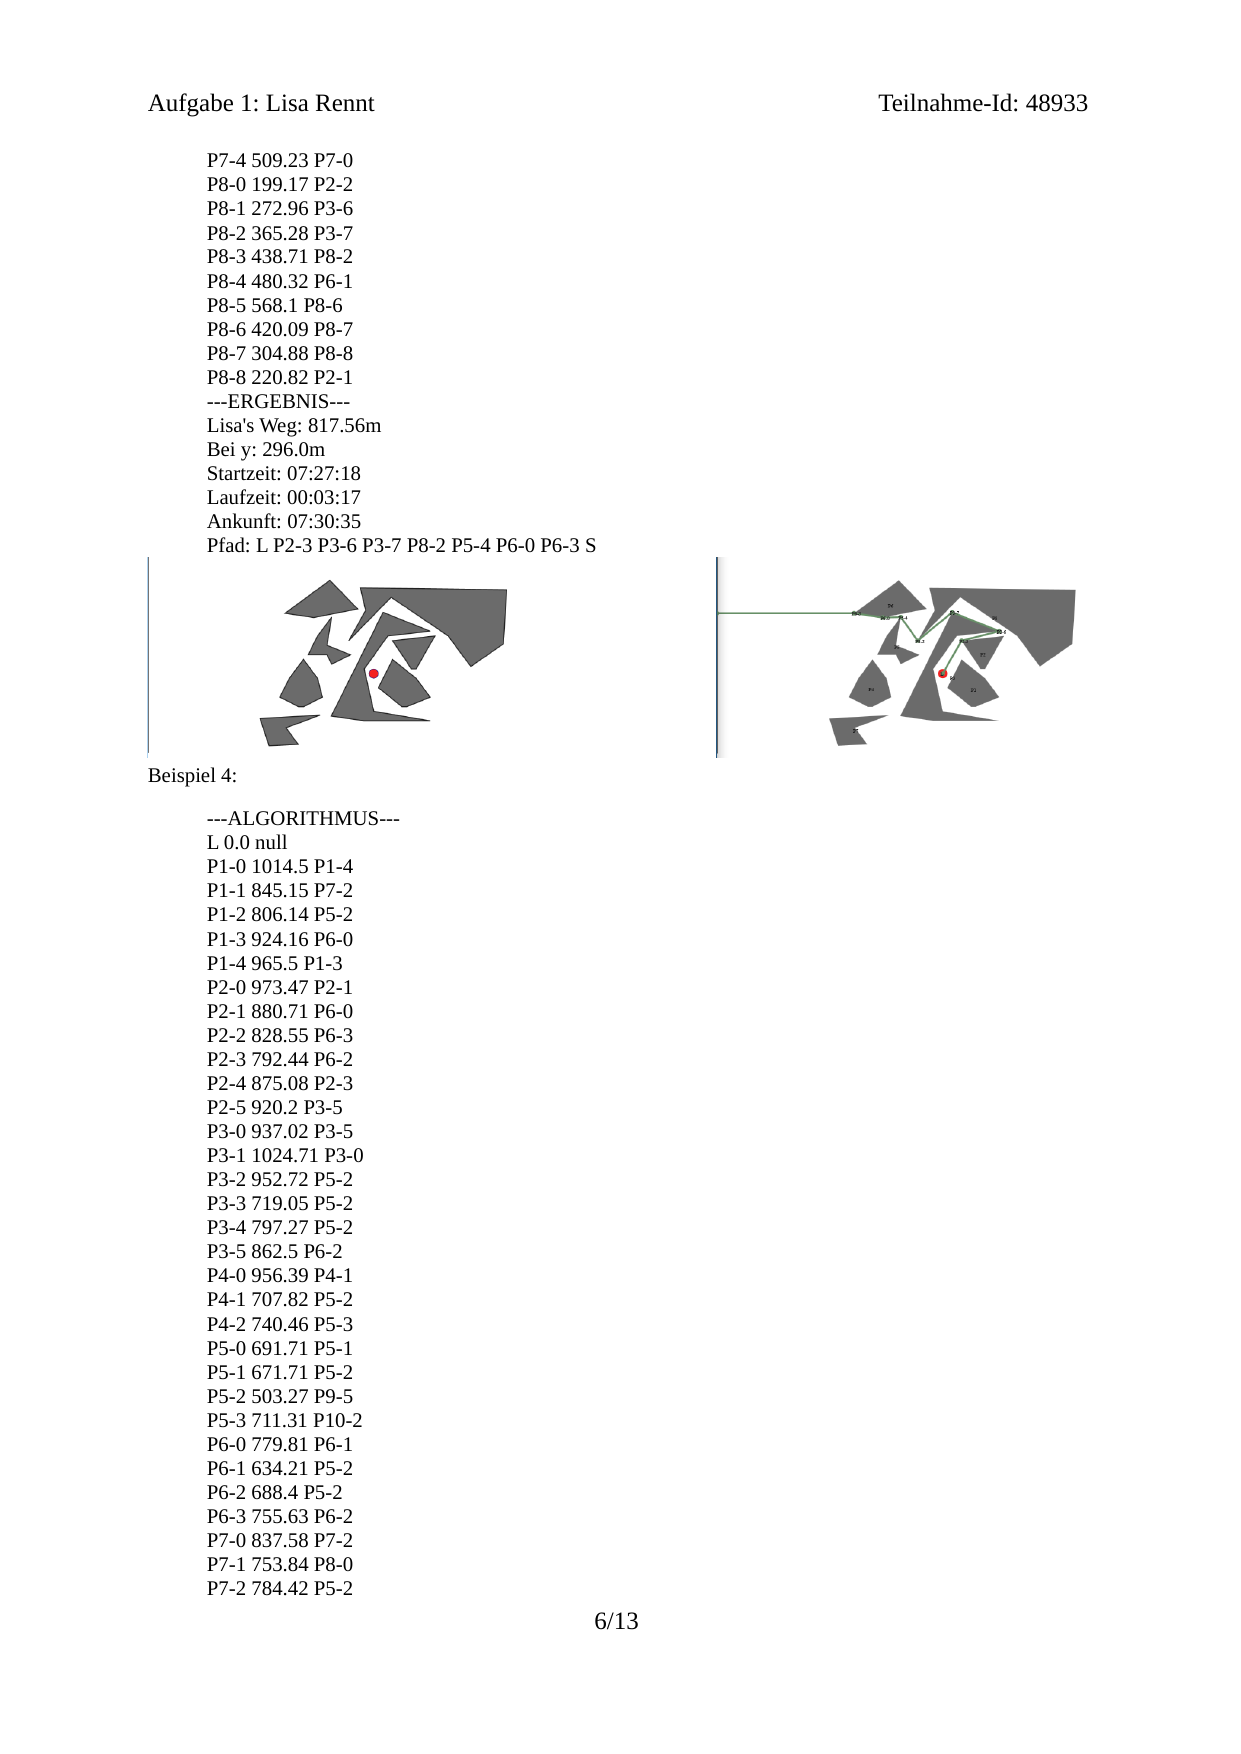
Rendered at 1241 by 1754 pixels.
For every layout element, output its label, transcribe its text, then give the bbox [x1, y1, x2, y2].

text P2-4 875.08 P2-3 [207, 1071, 1033, 1095]
text Laufzeit: 00:03:17 [207, 485, 1033, 509]
text P1-3 924.16 P6-0 [207, 926, 1033, 951]
picture [147, 557, 1093, 758]
text P4-0 956.39 P4-1 [207, 1263, 1033, 1287]
text L 0.0 null [207, 830, 1033, 854]
text P7-2 784.42 P5-2 [207, 1576, 1033, 1600]
text P2-3 792.44 P6-2 [207, 1047, 1033, 1071]
text P7-1 753.84 P8-0 [207, 1552, 1033, 1576]
text P1-0 1014.5 P1-4 [207, 854, 1033, 878]
text ---ALGORITHMUS--- [207, 806, 1033, 830]
text P5-1 671.71 P5-2 [207, 1359, 1033, 1384]
text P3-3 719.05 P5-2 [207, 1191, 1033, 1215]
text P2-5 920.2 P3-5 [207, 1095, 1033, 1119]
text P2-0 973.47 P2-1 [207, 974, 1033, 999]
text Pfad: L P2-3 P3-6 P3-7 P8-2 P5-4 P6-0 P6-3 S [207, 533, 1033, 557]
text P6-0 779.81 P6-1 [207, 1432, 1033, 1456]
text ---ERGEBNIS--- [207, 389, 1033, 413]
text Lisa's Weg: 817.56m [207, 413, 1033, 437]
text P6-2 688.4 P5-2 [207, 1480, 1033, 1504]
text P5-2 503.27 P9-5 [207, 1384, 1033, 1408]
text Beispiel 4: [148, 758, 1093, 787]
text P1-2 806.14 P5-2 [207, 902, 1033, 926]
text P2-2 828.55 P6-3 [207, 1023, 1033, 1047]
text P8-3 438.71 P8-2 [207, 244, 1033, 268]
text Ankunft: 07:30:35 [207, 509, 1033, 533]
text P3-0 937.02 P3-5 [207, 1119, 1033, 1143]
text P4-2 740.46 P5-3 [207, 1311, 1033, 1336]
text P8-4 480.32 P6-1 [207, 268, 1033, 293]
text P8-0 199.17 P2-2 [207, 172, 1033, 196]
text P3-4 797.27 P5-2 [207, 1215, 1033, 1239]
text P8-6 420.09 P8-7 [207, 317, 1033, 341]
text P1-1 845.15 P7-2 [207, 878, 1033, 902]
text P8-8 220.82 P2-1 [207, 365, 1033, 389]
text Bei y: 296.0m [207, 437, 1033, 461]
text P5-0 691.71 P5-1 [207, 1336, 1033, 1359]
text P2-1 880.71 P6-0 [207, 999, 1033, 1023]
text P8-1 272.96 P3-6 [207, 196, 1033, 220]
text P3-5 862.5 P6-2 [207, 1239, 1033, 1263]
text P5-3 711.31 P10-2 [207, 1408, 1033, 1432]
text P8-5 568.1 P8-6 [207, 293, 1033, 317]
text P3-2 952.72 P5-2 [207, 1167, 1033, 1191]
text P1-4 965.5 P1-3 [207, 951, 1033, 974]
text P6-3 755.63 P6-2 [207, 1504, 1033, 1528]
text P7-4 509.23 P7-0 [207, 148, 1033, 172]
text P3-1 1024.71 P3-0 [207, 1143, 1033, 1167]
text P6-1 634.21 P5-2 [207, 1456, 1033, 1480]
text P7-0 837.58 P7-2 [207, 1528, 1033, 1552]
text Startzeit: 07:27:18 [207, 461, 1033, 485]
text P8-7 304.88 P8-8 [207, 341, 1033, 365]
text P8-2 365.28 P3-7 [207, 220, 1033, 244]
text P4-1 707.82 P5-2 [207, 1287, 1033, 1311]
